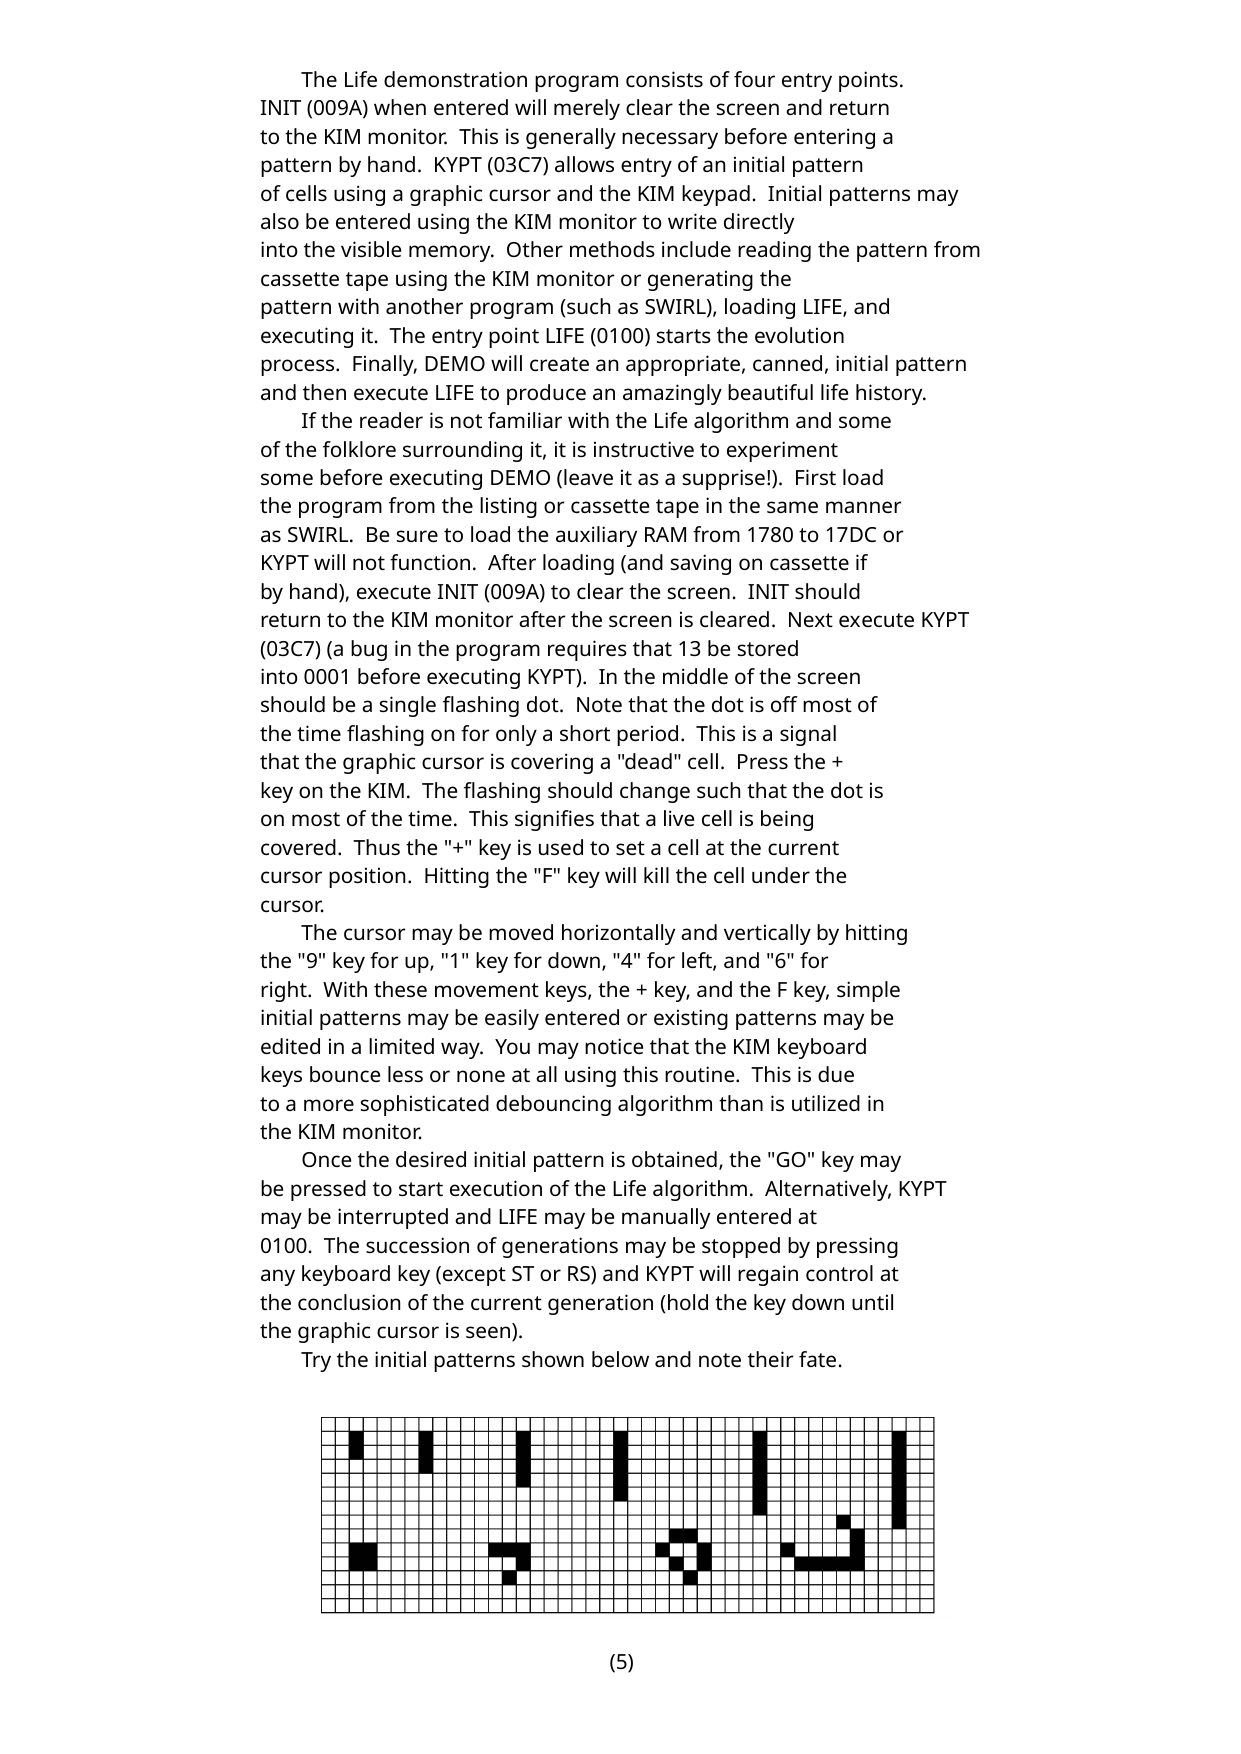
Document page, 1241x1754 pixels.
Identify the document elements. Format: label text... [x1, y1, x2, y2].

text (5) [260, 1647, 983, 1676]
text right. With these movement keys, the + key, and the F key, simple [260, 975, 983, 1003]
text the program from the listing or cassette tape in the same manner [260, 492, 983, 520]
text some before executing DEMO (leave it as a supprise!). First load [260, 463, 983, 492]
text keys bounce less or none at all using this routine. This is due [260, 1060, 983, 1089]
text of the folklore surrounding it, it is instructive to experiment [260, 435, 983, 463]
text to the KIM monitor. This is generally necessary before entering a [260, 122, 983, 150]
text KYPT will not function. After loading (and saving on cassette if [260, 548, 983, 577]
text 0100. The succession of generations may be stopped by pressing [260, 1231, 983, 1259]
text to a more sophisticated debouncing algorithm than is utilized in [260, 1089, 983, 1117]
text the KIM monitor. [260, 1117, 983, 1146]
text pattern by hand. KYPT (03C7) allows entry of an initial pattern [260, 150, 983, 179]
text be pressed to start execution of the Life algorithm. Alternative­ly, KYPT may be interrupted and LIFE may be manually entered at [260, 1174, 983, 1231]
text initial patterns may be easily entered or existing patterns may be [260, 1003, 983, 1032]
text of cells using a graphic cursor and the KIM keypad. Initial patterns may also be entered using the KIM monitor to write directly [260, 179, 983, 236]
text Try the initial patterns shown below and note their fate. [301, 1345, 983, 1373]
text the conclusion of the current generation (hold the key down until [260, 1288, 983, 1316]
text pattern with another program (such as SWIRL), loading LIFE, and [260, 292, 983, 321]
text any keyboard key (except ST or RS) and KYPT will regain control at [260, 1259, 983, 1288]
text cursor position. Hitting the "F" key will kill the cell under the [260, 861, 983, 890]
text the "9" key for up, "1" key for down, "4" for left, and "6" for [260, 947, 983, 975]
text The Life demonstration program consists of four entry points. [301, 65, 983, 93]
text on most of the time. This signifies that a live cell is being [260, 804, 983, 833]
text covered. Thus the "+" key is used to set a cell at the current [260, 833, 983, 861]
text the time flashing on for only a short period. This is a signal [260, 719, 983, 747]
text by hand), execute INIT (009A) to clear the screen. INIT should [260, 577, 983, 605]
picture [321, 1417, 952, 1619]
text process. Finally, DEMO will create an appropriate, canned, init­ial pattern and then execute LIFE to produce an amazingly beautiful life history. [260, 349, 983, 406]
text into the visible memory. Other methods include reading the pattern from cassette tape using the KIM monitor or generating the [260, 236, 983, 292]
text into 0001 before executing KYPT). In the middle of the screen [260, 662, 983, 691]
text cursor. [260, 890, 983, 918]
text as SWIRL. Be sure to load the auxiliary RAM from 1780 to 17DC or [260, 520, 983, 548]
text should be a single flashing dot. Note that the dot is off most of [260, 691, 983, 719]
text that the graphic cursor is covering a "dead" cell. Press the + [260, 747, 983, 776]
text If the reader is not familiar with the Life algorithm and some [301, 406, 983, 435]
text INIT (009A) when entered will merely clear the screen and return [260, 93, 983, 122]
text executing it. The entry point LIFE (0100) starts the evolution [260, 321, 983, 349]
text The cursor may be moved horizontally and vertically by hitting [301, 918, 983, 947]
text return to the KIM monitor after the screen is cleared. Next ex­ecute KYPT (03C7) (a bug in the program requires that 13 be stored [260, 605, 983, 662]
text edited in a limited way. You may notice that the KIM keyboard [260, 1032, 983, 1060]
text Once the desired initial pattern is obtained, the "GO" key may [301, 1146, 983, 1174]
text the graphic cursor is seen). [260, 1316, 983, 1345]
text key on the KIM. The flashing should change such that the dot is [260, 776, 983, 804]
